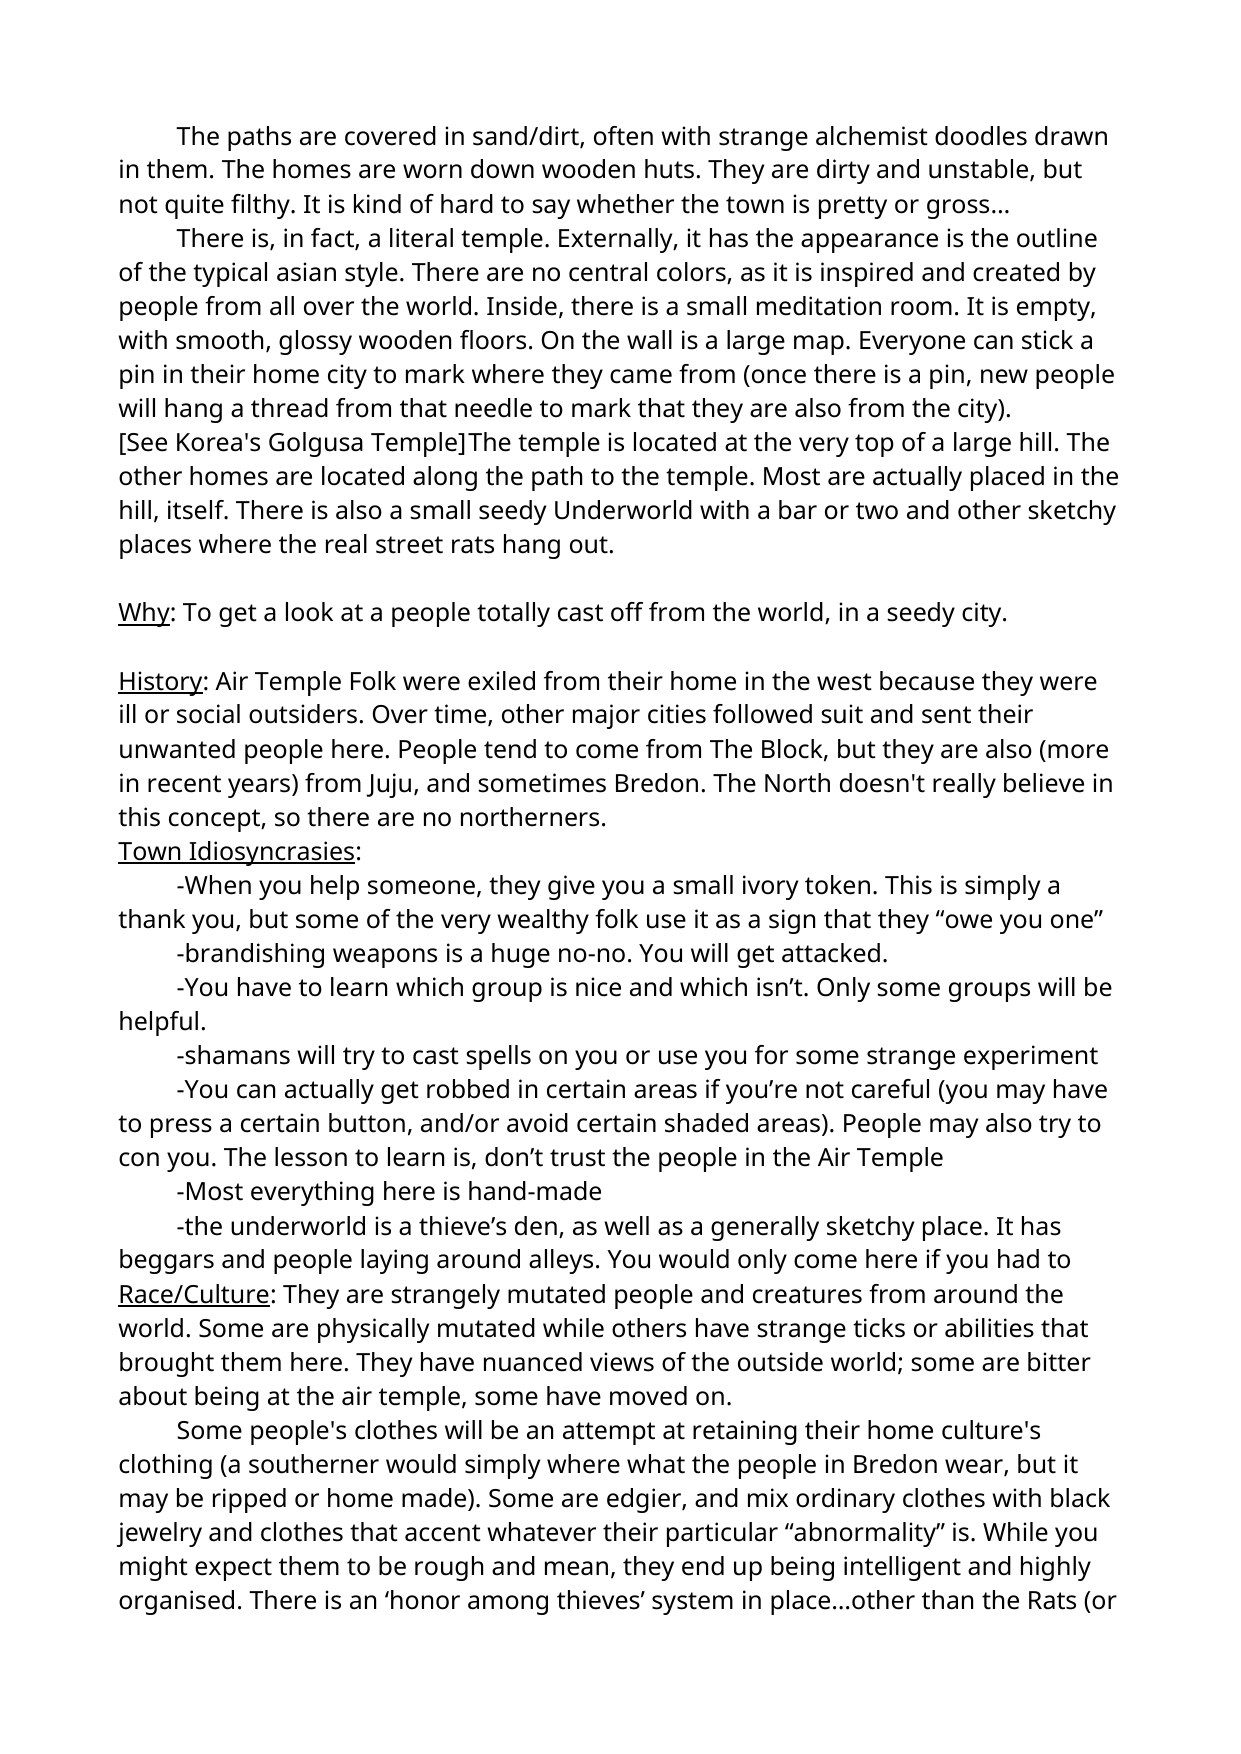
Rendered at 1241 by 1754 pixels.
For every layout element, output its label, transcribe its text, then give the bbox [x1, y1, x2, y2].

text History: Air Temple Folk were exiled from their home in the west because they were ill or social outsiders. Over time, other major cities followed suit and sent their unwanted people here. People tend to come from The Block, but they are also (more in recent years) from Juju, and sometimes Bredon. The North doesn't really believe in this concept, so there are no northerners. [118, 663, 1122, 833]
text -Most everything here is hand-made [118, 1174, 1122, 1208]
text -brandishing weapons is a huge no-no. You will get attacked. [118, 936, 1122, 970]
text Why: To get a look at a people totally cast off from the world, in a seedy city. [118, 595, 1122, 629]
text -You can actually get robbed in certain areas if you’re not careful (you may have to press a certain button, and/or avoid certain shaded areas). People may also try to con you. The lesson to learn is, don’t trust the people in the Air Temple [118, 1072, 1122, 1174]
text There is, in fact, a literal temple. Externally, it has the appearance is the outline of the typical asian style. There are no central colors, as it is inspired and created by people from all over the world. Inside, there is a small meditation room. It is empty, with smooth, glossy wooden floors. On the wall is a large map. Everyone can stick a pin in their home city to mark where they came from (once there is a pin, new people will hang a thread from that needle to mark that they are also from the city). [118, 220, 1122, 425]
text -the underworld is a thieve’s den, as well as a generally sketchy place. It has beggars and people laying around alleys. You would only come here if you had to [118, 1208, 1122, 1276]
text The paths are covered in sand/dirt, often with strange alchemist doodles drawn in them. The homes are worn down wooden huts. They are dirty and unstable, but not quite filthy. It is kind of hard to say whether the town is pretty or gross… [118, 118, 1122, 220]
text [See Korea's Golgusa Temple] The temple is located at the very top of a large hill. The other homes are located along the path to the temple. Most are actually placed in the hill, itself. There is also a small seedy Underworld with a bar or two and other sketchy places where the real street rats hang out. [118, 425, 1122, 561]
text Race/Culture: They are strangely mutated people and creatures from around the world. Some are physically mutated while others have strange ticks or abilities that brought them here. They have nuanced views of the outside world; some are bitter about being at the air temple, some have moved on. [118, 1276, 1122, 1412]
text -You have to learn which group is nice and which isn’t. Only some groups will be helpful. [118, 970, 1122, 1038]
text Some people's clothes will be an attempt at retaining their home culture's clothing (a southerner would simply where what the people in Bredon wear, but it may be ripped or home made). Some are edgier, and mix ordinary clothes with black jewelry and clothes that accent whatever their particular “abnormality” is. While you might expect them to be rough and mean, they end up being intelligent and highly organised. There is an ‘honor among thieves’ system in place…other than the Rats (or [118, 1412, 1122, 1617]
text -shamans will try to cast spells on you or use you for some strange experiment [118, 1038, 1122, 1072]
text Town Idiosyncrasies: [118, 833, 1122, 867]
text -When you help someone, they give you a small ivory token. This is simply a thank you, but some of the very wealthy folk use it as a sign that they “owe you one” [118, 867, 1122, 936]
